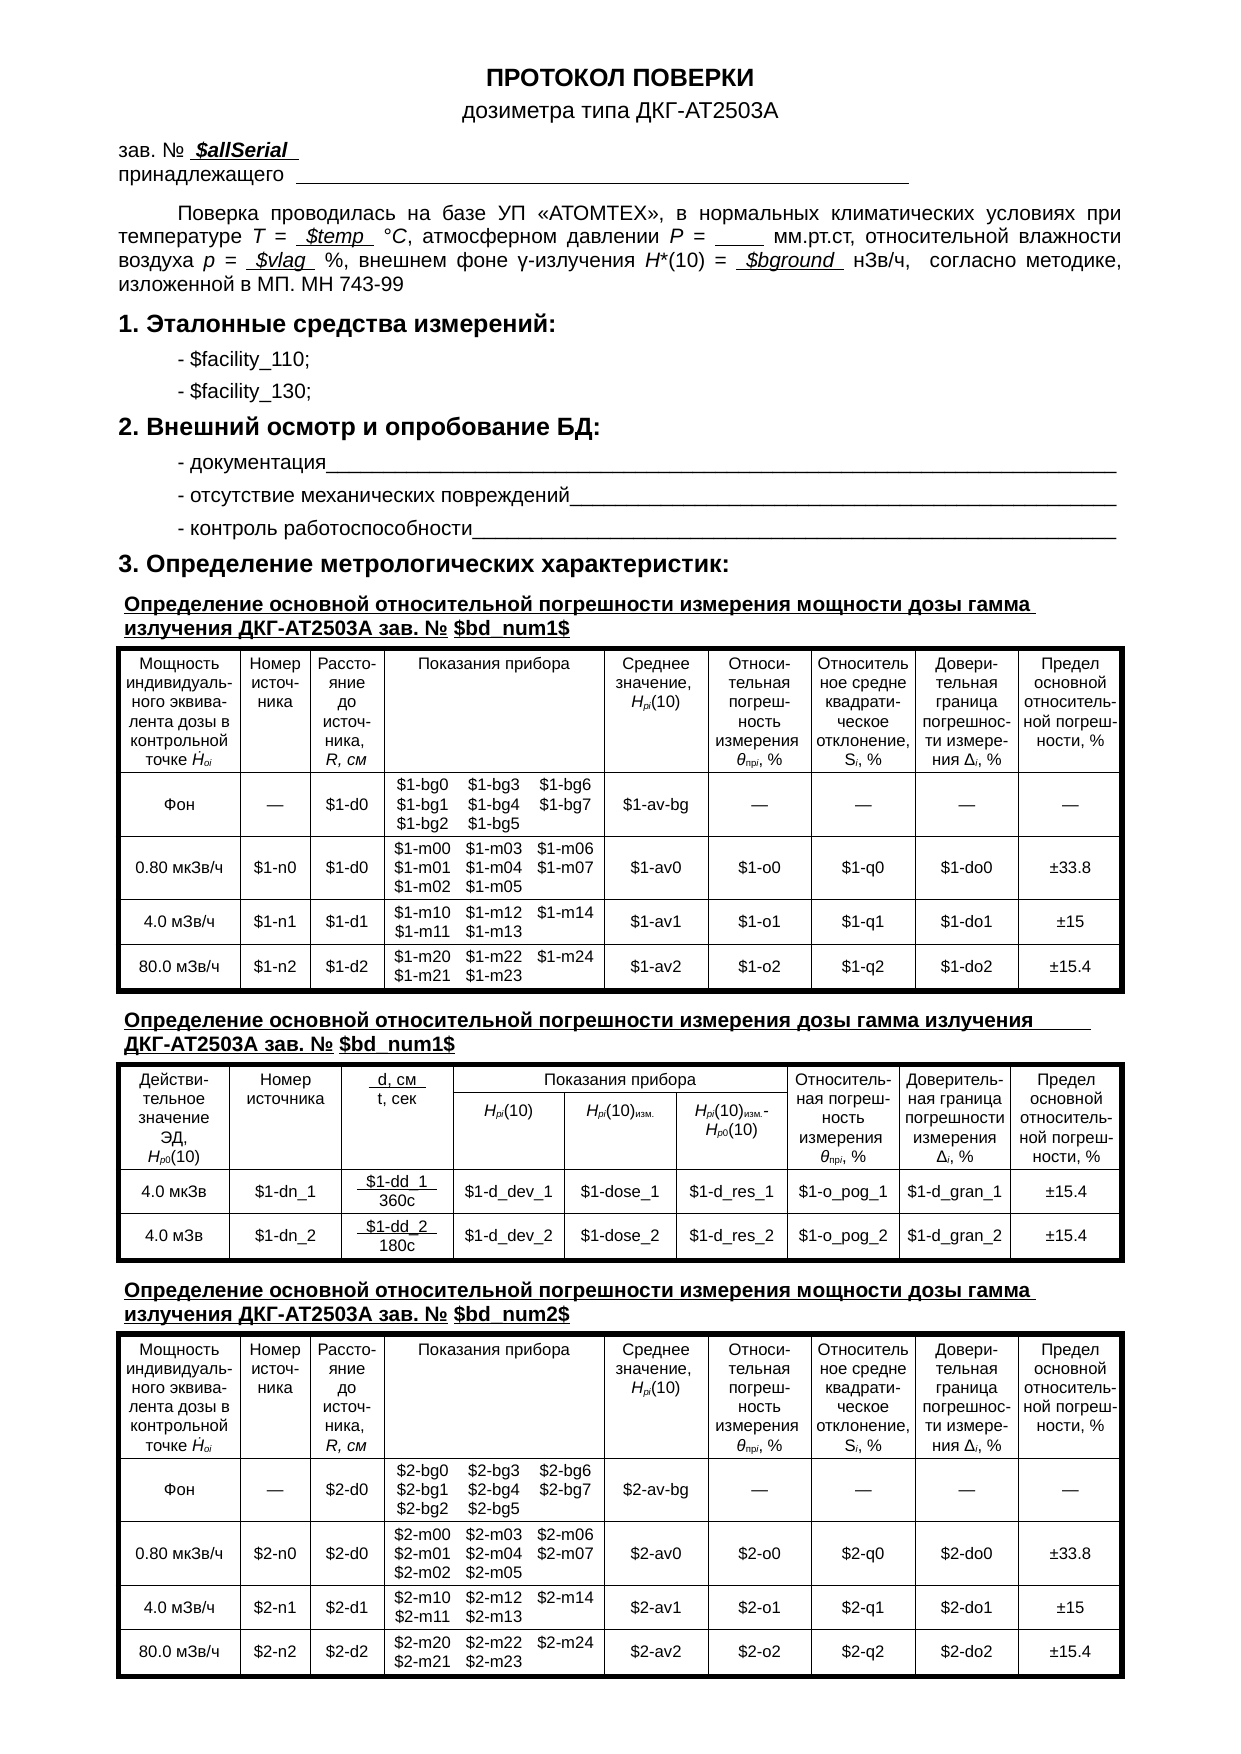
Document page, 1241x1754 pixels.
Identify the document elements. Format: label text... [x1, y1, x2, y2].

table_cell Рассто-яние до источ-ника, R, см [311, 1337, 384, 1458]
table_cell ±33.8 [1019, 1522, 1119, 1585]
table_cell $1-do1 [916, 900, 1018, 944]
table_cell $2-do2 [916, 1630, 1018, 1674]
table_cell $2-q1 [812, 1586, 915, 1629]
table_cell $1-q0 [812, 837, 915, 899]
table_cell Показания прибора [454, 1067, 787, 1092]
table_cell — [241, 1459, 310, 1521]
table_cell $2-do1 [916, 1586, 1018, 1629]
table_cell $1-d_res_2 [677, 1214, 787, 1258]
table_cell $2-q2 [812, 1630, 915, 1674]
table_cell $1-n2 [241, 945, 310, 988]
table_cell $1-d_gran_2 [900, 1214, 1010, 1258]
table_cell Предел основной относитель-ной погреш-ности, % [1019, 651, 1119, 772]
table_cell $2-do0 [916, 1522, 1018, 1585]
text - документация [118, 450, 1122, 474]
table_cell $2-d2 [311, 1630, 384, 1674]
table_cell 4.0 мЗв [121, 1214, 229, 1258]
table_cell $1-q2 [812, 945, 915, 988]
table_cell 80.0 мЗв/ч [121, 945, 240, 988]
text зав. № $allSerial . [118, 138, 1122, 162]
text - отсутствие механических повреждений [118, 483, 1122, 507]
table_cell 0.80 мкЗв/ч [121, 837, 240, 899]
table_cell $2-av2 [605, 1630, 708, 1674]
text - $facility_110; [118, 346, 1122, 370]
table_cell — [1019, 773, 1119, 836]
table_cell Hpi(10)изм. [565, 1093, 676, 1169]
table_cell Фон [121, 773, 240, 836]
table_header Определение основной относительной погрешности измерения мощности дозы гамма излучения ДКГ-АТ2503A зав. № $bd_num1$ [118, 578, 1122, 646]
table_cell $1-m20 $1-m21 $1-m22 $1-m23 $1-m24 [385, 945, 604, 988]
table_cell — [812, 1459, 915, 1521]
table_cell $1-d0 [311, 773, 384, 836]
text 3. Определение метрологических характеристик: [118, 549, 1122, 577]
table_cell $1-d_dev_2 [454, 1214, 564, 1258]
table_cell Предел основной относитель-ной погреш-ности, % [1019, 1337, 1119, 1458]
table_cell Относитель-ная погреш-ность измерения θпрi, % [788, 1067, 899, 1169]
table_cell $2-av-bg [605, 1459, 708, 1521]
table_cell $1-m10 $1-m11 $1-m12 $1-m13 $1-m14 [385, 900, 604, 944]
table_cell $1-d2 [311, 945, 384, 988]
table_cell $2-o2 [709, 1630, 811, 1674]
table_cell ±15.4 [1019, 945, 1119, 988]
table_cell $1-m00 $1-m01 $1-m02 $1-m03 $1-m04 $1-m05 $1-m06 $1-m07 [385, 837, 604, 899]
table_cell $1-d_gran_1 [900, 1170, 1010, 1213]
table_cell $1-d1 [311, 900, 384, 944]
table_cell $1-o0 [709, 837, 811, 899]
table_cell $1-o_pog_1 [788, 1170, 899, 1213]
text 2. Внешний осмотр и опробование БД: [118, 412, 1122, 441]
table_cell Рассто-яние до источ-ника, R, см [311, 651, 384, 772]
text ПРОТОКОЛ ПОВЕРКИ [118, 62, 1122, 91]
table_cell ±15.4 [1011, 1214, 1119, 1258]
table_cell Номер источника [230, 1067, 341, 1169]
table_cell $1-d_dev_1 [454, 1170, 564, 1213]
table_cell $1-av-bg [605, 773, 708, 836]
table_cell 4.0 мкЗв [121, 1170, 229, 1213]
table_cell — [709, 773, 811, 836]
table_cell Доверитель-ная граница погрешности измерения Δi, % [900, 1067, 1010, 1169]
table_cell Hpi(10)изм.-Hp0(10) [677, 1093, 787, 1169]
table_cell $2-o1 [709, 1586, 811, 1629]
table_cell Относи-тельная погреш-ность измерения θпрi, % [709, 651, 811, 772]
table_cell Среднее значение, Hpi(10) [605, 651, 708, 772]
table_cell $2-n1 [241, 1586, 310, 1629]
table_cell Относи-тельная погреш-ность измерения θпрi, % [709, 1337, 811, 1458]
table_cell 4.0 мЗв/ч [121, 1586, 240, 1629]
text Поверка проводилась на базе УП «АТОМТЕХ», в нормальных климатических условиях при температуре Т = $temp °С, атмосферном давлении Р = мм.рт.ст, относительной влажности воздуха р = $vlag %, внешнем фоне γ-излучения H*(10) = $bground нЗв/ч, согласно методике, изложенной в МП. МН 743-99 [118, 200, 1122, 296]
table_cell $1-q1 [812, 900, 915, 944]
table_header Определение основной относительной погрешности измерения мощности дозы гамма излучения ДКГ-АТ2503A зав. № $bd_num2$ [118, 1263, 1122, 1331]
table_cell $1-dn_2 [230, 1214, 341, 1258]
table_cell $1-av2 [605, 945, 708, 988]
table_cell — [916, 773, 1018, 836]
table_cell ±33.8 [1019, 837, 1119, 899]
table_cell ±15 [1019, 1586, 1119, 1629]
table_cell — [916, 1459, 1018, 1521]
table_cell $2-q0 [812, 1522, 915, 1585]
table_cell $1-dd_1 360c [342, 1170, 453, 1213]
table_cell Показания прибора [385, 651, 604, 772]
table_cell $1-d0 [311, 837, 384, 899]
table_cell $1-dd_2 180c [342, 1214, 453, 1258]
table_cell $2-d1 [311, 1586, 384, 1629]
table_cell Относительное средне квадрати-ческое отклонение, Si, % [812, 1337, 915, 1458]
text 1. Эталонные средства измерений: [118, 309, 1122, 337]
table_cell $2-m00 $2-m01 $2-m02 $2-m03 $2-m04 $2-m05 $2-m06 $2-m07 [385, 1522, 604, 1585]
table_cell $1-av0 [605, 837, 708, 899]
table_header Определение основной относительной погрешности измерения дозы гамма излучения ДКГ-АТ2503A зав. № $bd_num1$ [118, 994, 1122, 1062]
table_cell — [241, 773, 310, 836]
table_cell $1-do0 [916, 837, 1018, 899]
table_cell 4.0 мЗв/ч [121, 900, 240, 944]
table_cell $1-o2 [709, 945, 811, 988]
table_cell $2-av1 [605, 1586, 708, 1629]
table_cell Мощность индивидуаль-ного эквива-лента дозы в контрольной точке Ḣoi [121, 651, 240, 772]
table_cell Довери-тельная граница погрешнос-ти измере-ния Δi, % [916, 1337, 1018, 1458]
table_cell $1-n0 [241, 837, 310, 899]
table_cell $2-av0 [605, 1522, 708, 1585]
table_cell Среднее значение, Hpi(10) [605, 1337, 708, 1458]
table_cell — [1019, 1459, 1119, 1521]
table_cell $1-n1 [241, 900, 310, 944]
text принадлежащего . . [118, 162, 1122, 186]
table_cell $2-m10 $2-m11 $2-m12 $2-m13 $2-m14 [385, 1586, 604, 1629]
table_cell $1-dose_1 [565, 1170, 676, 1213]
table_cell ±15.4 [1011, 1170, 1119, 1213]
table_cell Hpi(10) [454, 1093, 564, 1169]
table_cell $2-n2 [241, 1630, 310, 1674]
table_cell $1-do2 [916, 945, 1018, 988]
table_cell $2-d0 [311, 1522, 384, 1585]
text дозиметра типа ДКГ-АТ2503A [118, 97, 1122, 124]
table_cell $2-bg0 $2-bg1 $2-bg2 $2-bg3 $2-bg4 $2-bg5 $2-bg6 $2-bg7 [385, 1459, 604, 1521]
table_cell $2-n0 [241, 1522, 310, 1585]
table_cell $1-d_res_1 [677, 1170, 787, 1213]
table_cell Показания прибора [385, 1337, 604, 1458]
table_cell $1-dose_2 [565, 1214, 676, 1258]
table_cell Номер источ-ника [241, 1337, 310, 1458]
table_cell $1-bg0 $1-bg1 $1-bg2 $1-bg3 $1-bg4 $1-bg5 $1-bg6 $1-bg7 [385, 773, 604, 836]
table_cell Мощность индивидуаль-ного эквива-лента дозы в контрольной точке Ḣoi [121, 1337, 240, 1458]
table_cell Фон [121, 1459, 240, 1521]
table_cell $1-av1 [605, 900, 708, 944]
table_cell $2-o0 [709, 1522, 811, 1585]
table_cell Предел основной относитель-ной погреш-ности, % [1011, 1067, 1119, 1169]
table_cell Номер источ-ника [241, 651, 310, 772]
table_cell Довери-тельная граница погрешнос-ти измере-ния Δi, % [916, 651, 1018, 772]
table_cell 0.80 мкЗв/ч [121, 1522, 240, 1585]
text - контроль работоспособности [118, 516, 1122, 540]
table_cell ±15.4 [1019, 1630, 1119, 1674]
table_cell $2-m20 $2-m21 $2-m22 $2-m23 $2-m24 [385, 1630, 604, 1674]
table_cell 80.0 мЗв/ч [121, 1630, 240, 1674]
table_cell $2-d0 [311, 1459, 384, 1521]
table_cell ±15 [1019, 900, 1119, 944]
text - $facility_130; [118, 379, 1122, 403]
table_cell $1-o_pog_2 [788, 1214, 899, 1258]
table_cell $1-o1 [709, 900, 811, 944]
table_cell Действи-тельное значение ЭД, Hp0(10) [121, 1067, 229, 1169]
table_cell $1-dn_1 [230, 1170, 341, 1213]
table_cell Относительное средне квадрати-ческое отклонение, Si, % [812, 651, 915, 772]
table_cell — [709, 1459, 811, 1521]
table_cell — [812, 773, 915, 836]
table_cell d, см t, сек [342, 1067, 453, 1169]
